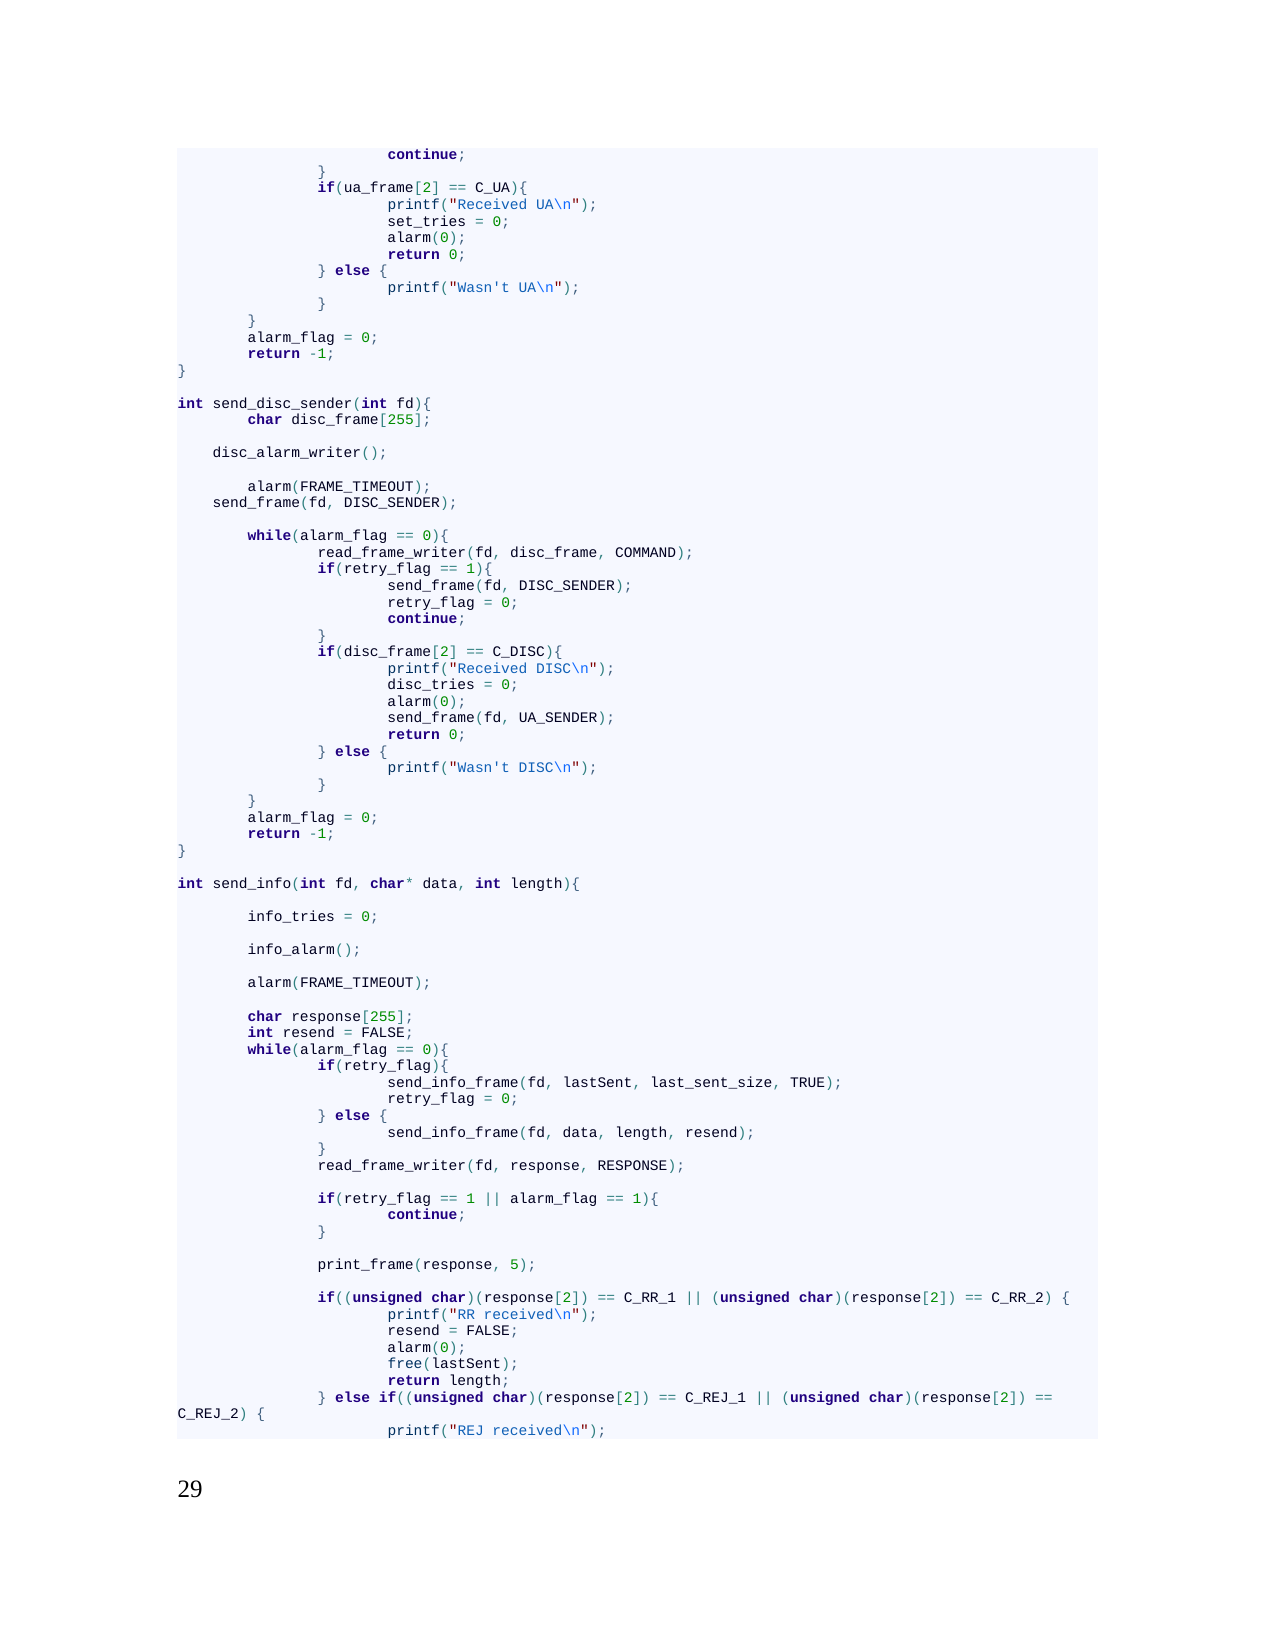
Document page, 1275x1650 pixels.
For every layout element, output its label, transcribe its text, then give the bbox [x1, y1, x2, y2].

text alarm(0); [177, 230, 1098, 247]
text return -1; [177, 827, 1098, 843]
text continue; [177, 611, 1098, 628]
text continue; [177, 1208, 1098, 1224]
text alarm_flag = 0; [177, 330, 1098, 346]
text if((unsigned char)(response[2]) == C_RR_1 || (unsigned char)(response[2]) == C_RR_2) { [177, 1290, 1098, 1307]
text alarm(FRAME_TIMEOUT); [177, 479, 1098, 495]
text } [177, 777, 1098, 793]
text } [177, 628, 1098, 644]
text return length; [177, 1373, 1098, 1390]
text alarm(0); [177, 1340, 1098, 1357]
text return 0; [177, 727, 1098, 744]
text if(retry_flag == 1 || alarm_flag == 1){ [177, 1191, 1098, 1208]
text read_frame_writer(fd, disc_frame, COMMAND); [177, 545, 1098, 562]
text send_frame(fd, DISC_SENDER); [177, 578, 1098, 595]
text if(disc_frame[2] == C_DISC){ [177, 644, 1098, 661]
text } [177, 164, 1098, 181]
text if(retry_flag){ [177, 1058, 1098, 1075]
text } else { [177, 263, 1098, 280]
text retry_flag = 0; [177, 595, 1098, 611]
text info_tries = 0; [177, 909, 1098, 926]
text send_frame(fd, UA_SENDER); [177, 711, 1098, 727]
text free(lastSent); [177, 1357, 1098, 1373]
text if(ua_frame[2] == C_UA){ [177, 181, 1098, 197]
text char disc_frame[255]; [177, 413, 1098, 429]
text } [177, 843, 1098, 860]
text printf("RR received\n"); [177, 1307, 1098, 1323]
text } [177, 363, 1098, 379]
text read_frame_writer(fd, response, RESPONSE); [177, 1158, 1098, 1174]
text int send_disc_sender(int fd){ [177, 396, 1098, 413]
text } [177, 1141, 1098, 1158]
text int send_info(int fd, char* data, int length){ [177, 876, 1098, 893]
text } [177, 297, 1098, 313]
text while(alarm_flag == 0){ [177, 1042, 1098, 1058]
text return -1; [177, 346, 1098, 363]
text resend = FALSE; [177, 1323, 1098, 1340]
text int resend = FALSE; [177, 1025, 1098, 1042]
text printf("Wasn't DISC\n"); [177, 760, 1098, 777]
text continue; [177, 148, 1098, 164]
text disc_tries = 0; [177, 678, 1098, 694]
text retry_flag = 0; [177, 1092, 1098, 1108]
text } else { [177, 1108, 1098, 1125]
text } else { [177, 744, 1098, 760]
text if(retry_flag == 1){ [177, 562, 1098, 578]
text alarm(FRAME_TIMEOUT); [177, 976, 1098, 992]
text printf("REJ received\n"); [177, 1423, 1098, 1439]
text alarm_flag = 0; [177, 810, 1098, 827]
text return 0; [177, 247, 1098, 263]
text } [177, 793, 1098, 810]
text printf("Received DISC\n"); [177, 661, 1098, 678]
text set_tries = 0; [177, 214, 1098, 230]
text disc_alarm_writer(); [177, 446, 1098, 462]
text info_alarm(); [177, 943, 1098, 959]
text alarm(0); [177, 694, 1098, 711]
text send_info_frame(fd, data, length, resend); [177, 1125, 1098, 1141]
text print_frame(response, 5); [177, 1257, 1098, 1274]
text printf("Wasn't UA\n"); [177, 280, 1098, 297]
text send_info_frame(fd, lastSent, last_sent_size, TRUE); [177, 1075, 1098, 1092]
text while(alarm_flag == 0){ [177, 528, 1098, 545]
text } [177, 313, 1098, 330]
text printf("Received UA\n"); [177, 197, 1098, 214]
text char response[255]; [177, 1009, 1098, 1025]
text } else if((unsigned char)(response[2]) == C_REJ_1 || (unsigned char)(response[2]) == C_REJ_2) { [177, 1390, 1098, 1423]
text send_frame(fd, DISC_SENDER); [177, 495, 1098, 512]
text } [177, 1224, 1098, 1241]
